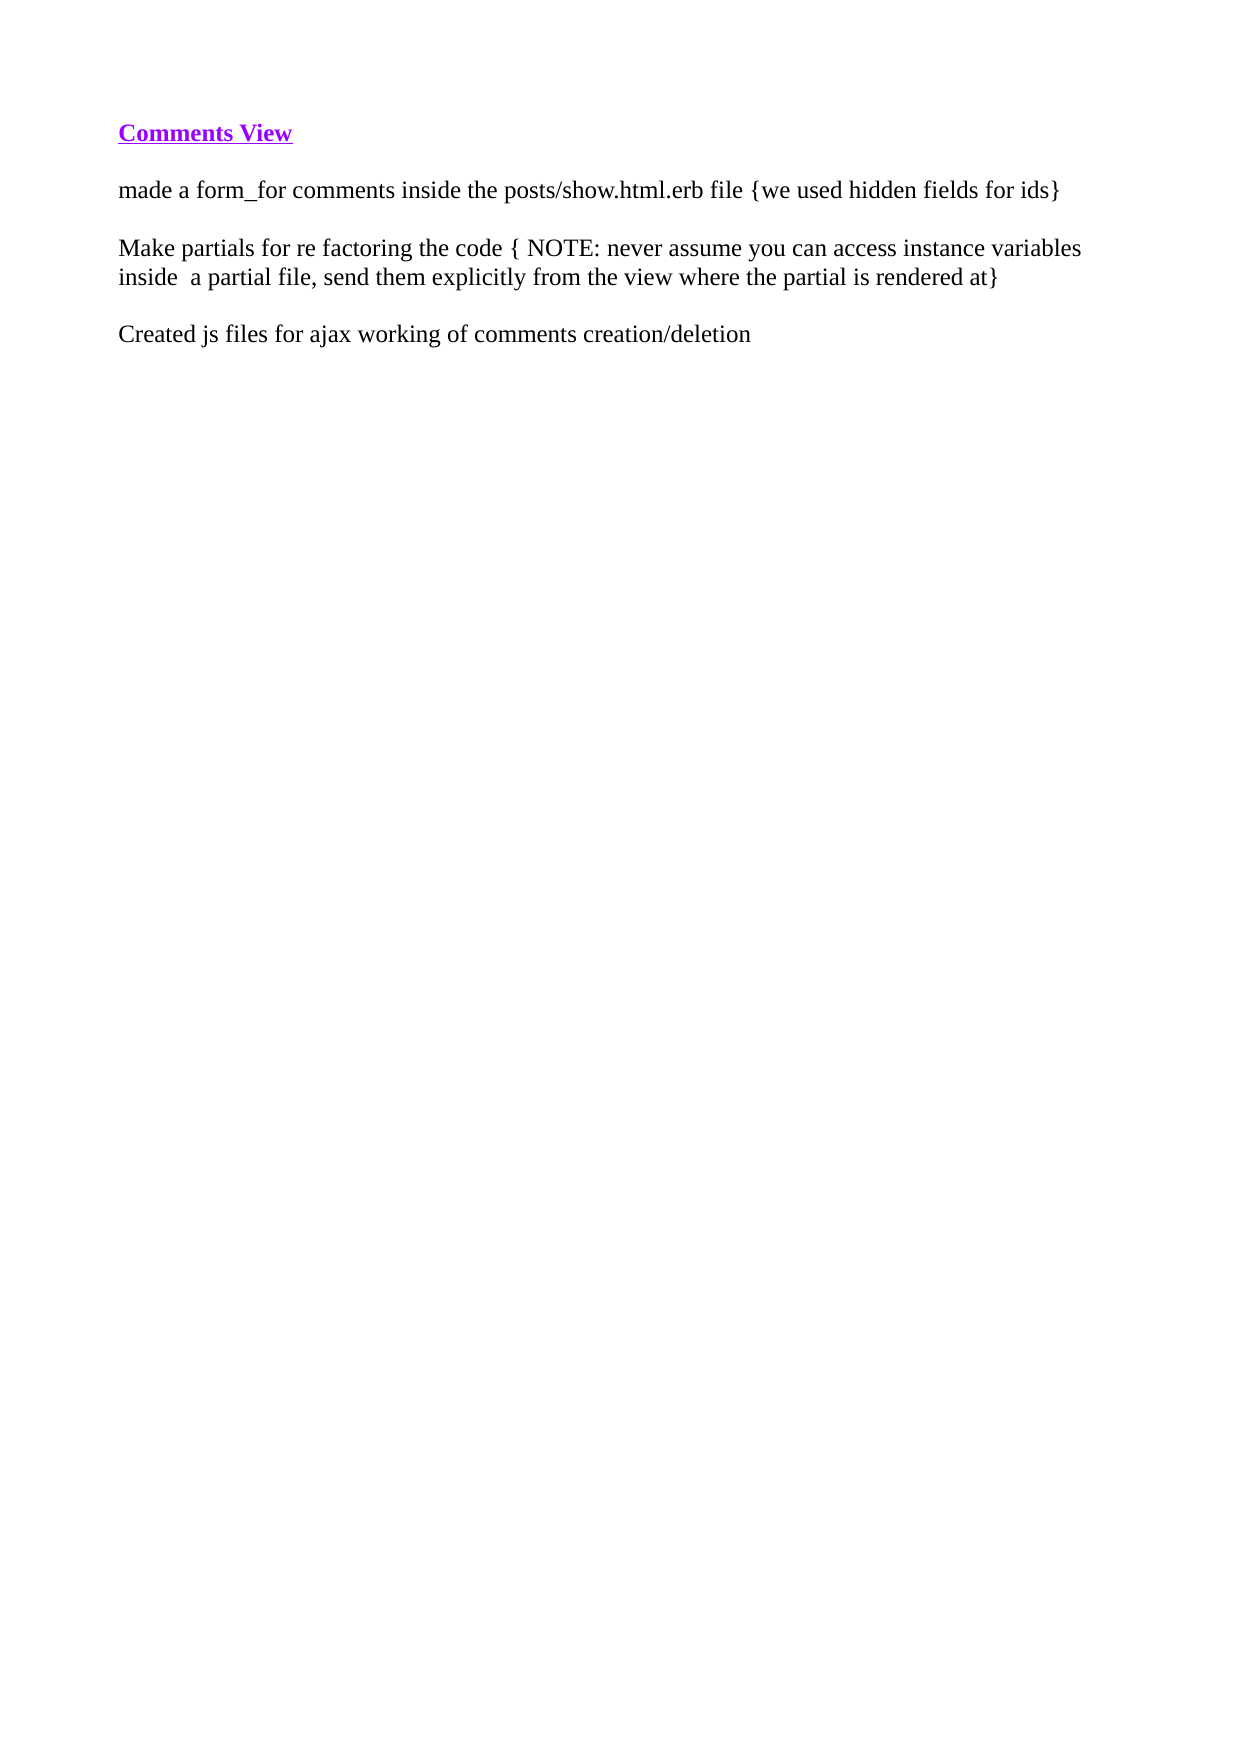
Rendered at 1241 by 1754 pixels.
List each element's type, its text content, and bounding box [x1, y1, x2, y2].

text Make partials for re factoring the code { NOTE: never assume you can access instance variables inside a partial file, send them explicitly from the view where the partial is rendered at} [118, 233, 1122, 291]
text Created js files for ajax working of comments creation/deletion [118, 319, 1122, 348]
text Comments View [118, 118, 1122, 147]
text made a form_for comments inside the posts/show.html.erb file {we used hidden fields for ids} [118, 176, 1122, 204]
